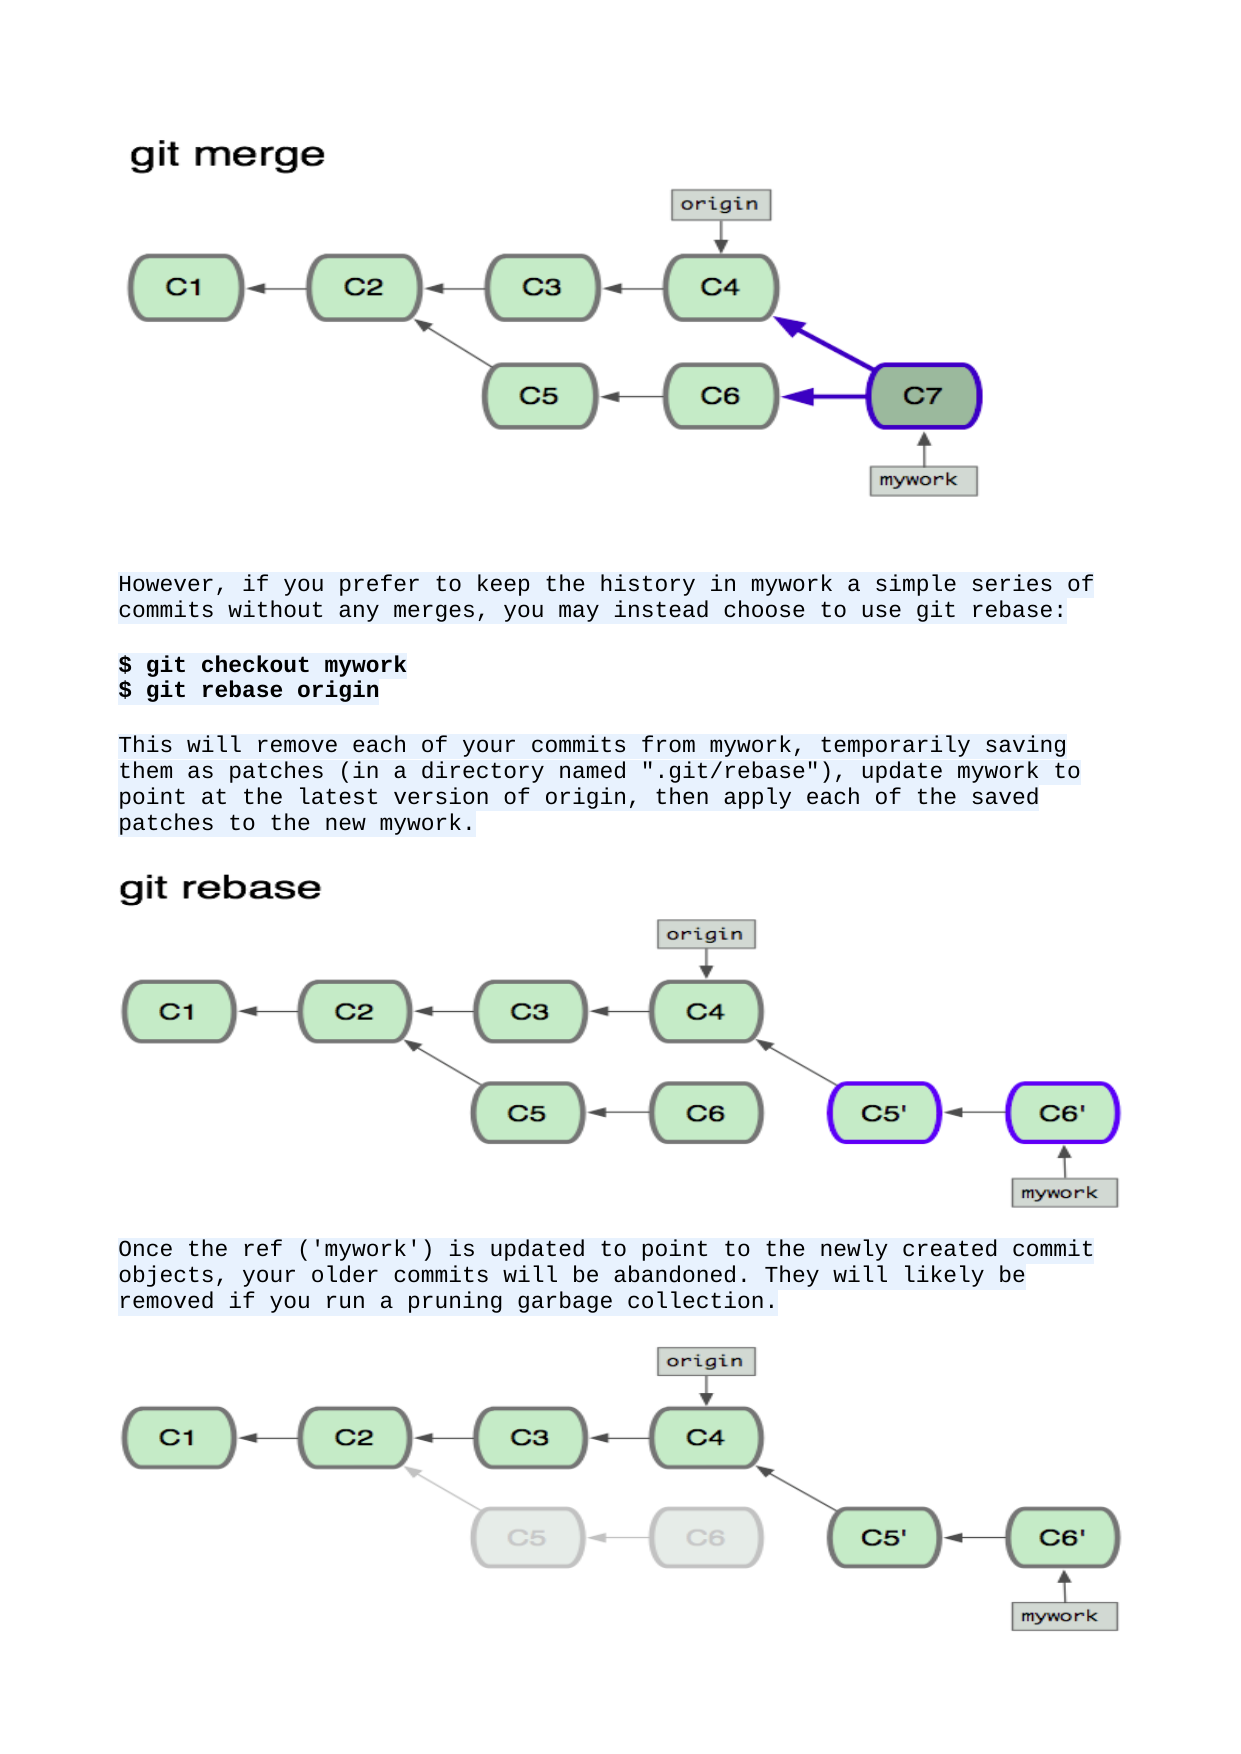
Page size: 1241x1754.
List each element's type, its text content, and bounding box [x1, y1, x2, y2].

picture [118, 866, 1123, 1209]
text $ git rebase origin [118, 679, 1122, 705]
picture [124, 131, 985, 498]
picture [118, 1344, 1123, 1633]
text However, if you prefer to keep the history in mywork a simple series of commits without any merges, you may instead choose to use git rebase: [118, 572, 1122, 624]
text Once the ref ('mywork') is updated to point to the newly created commit objects, your older commits will be abandoned. They will likely be removed if you run a pruning garbage collection. [118, 1238, 1122, 1316]
text This will remove each of your commits from mywork, temporarily saving them as patches (in a directory named ".git/rebase"), update mywork to point at the latest version of origin, then apply each of the saved patches to the new mywork. [118, 733, 1122, 837]
text $ git checkout mywork [118, 653, 1122, 679]
